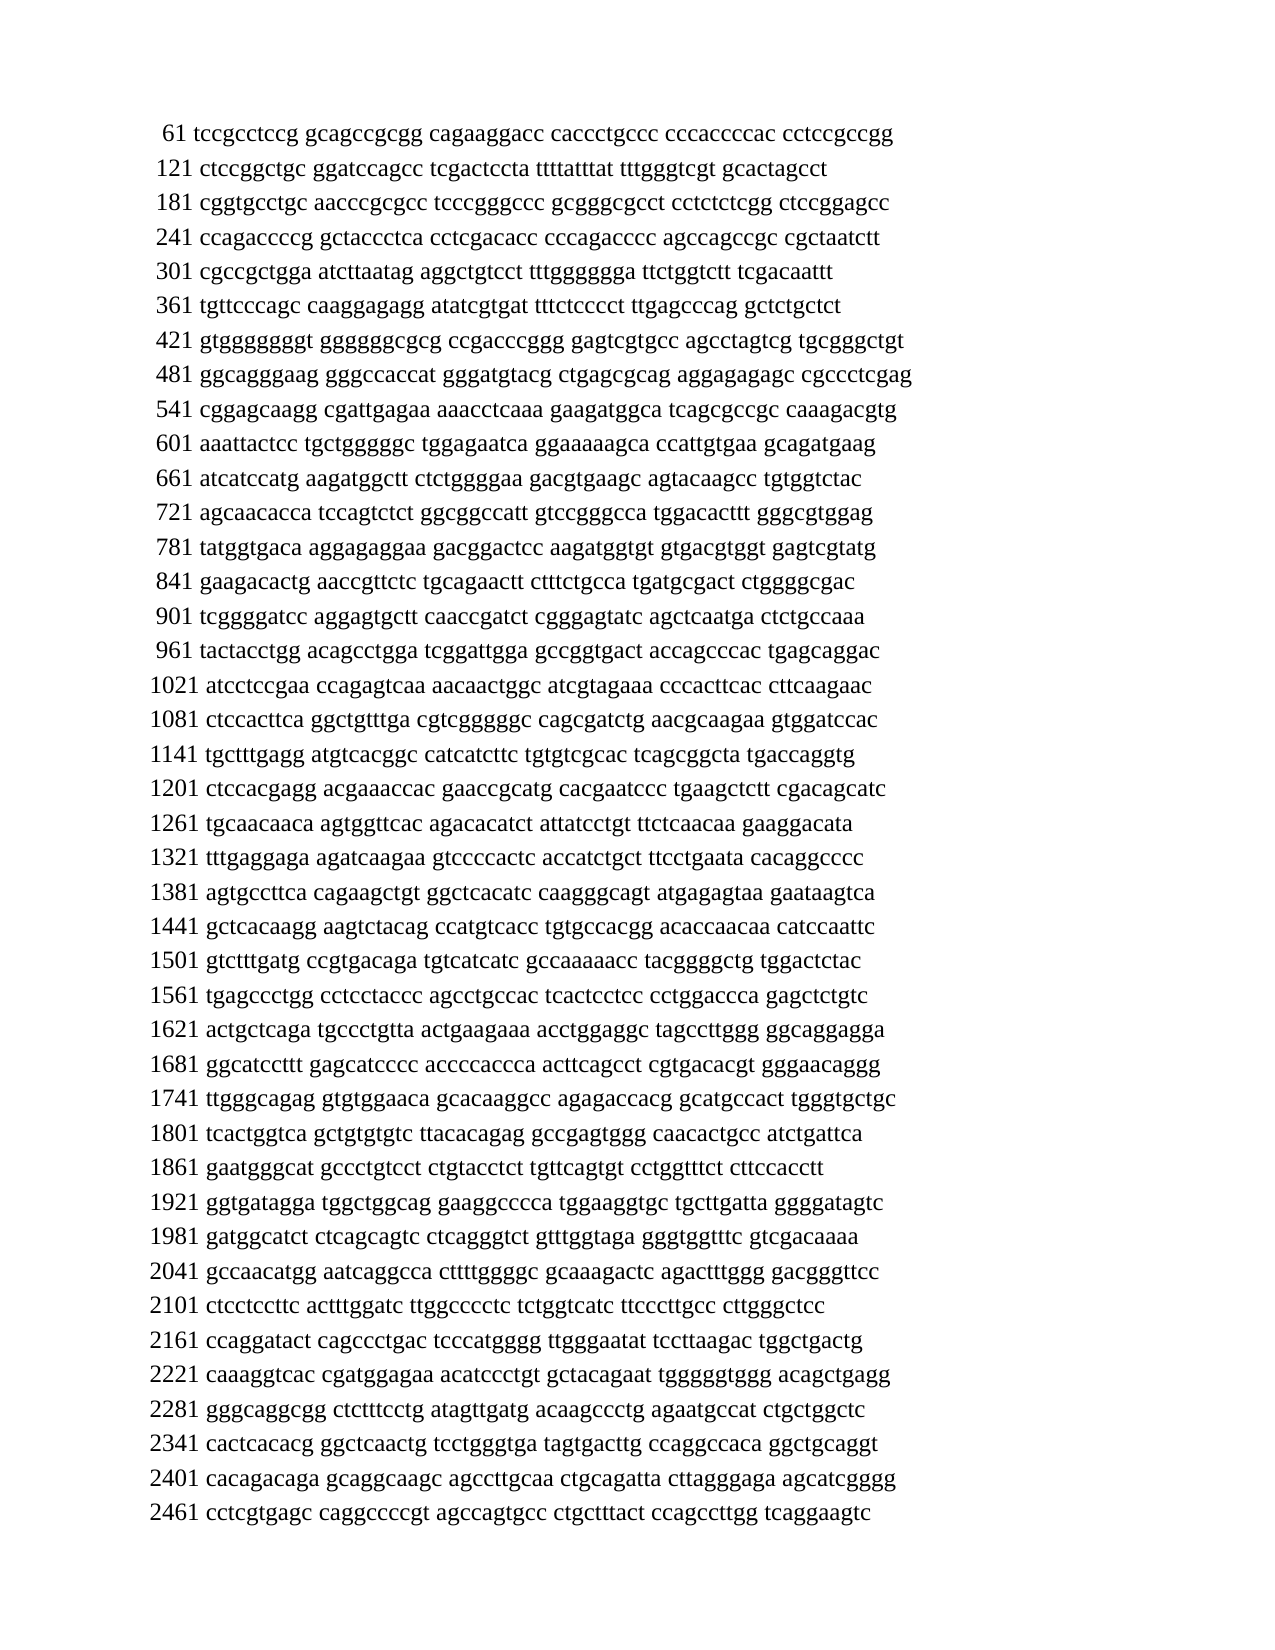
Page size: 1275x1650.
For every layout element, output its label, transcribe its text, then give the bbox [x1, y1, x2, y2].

text 1321 tttgaggaga agatcaagaa gtccccactc accatctgct ttcctgaata cacaggcccc [118, 842, 1157, 871]
text 661 atcatccatg aagatggctt ctctggggaa gacgtgaagc agtacaagcc tgtggtctac [118, 463, 1157, 492]
text 2401 cacagacaga gcaggcaagc agccttgcaa ctgcagatta cttagggaga agcatcgggg [118, 1463, 1157, 1492]
text 2161 ccaggatact cagccctgac tcccatgggg ttgggaatat tccttaagac tggctgactg [118, 1325, 1157, 1354]
text 901 tcggggatcc aggagtgctt caaccgatct cgggagtatc agctcaatga ctctgccaaa [118, 601, 1157, 629]
text 241 ccagaccccg gctaccctca cctcgacacc cccagacccc agccagccgc cgctaatctt [118, 222, 1157, 250]
text 481 ggcagggaag gggccaccat gggatgtacg ctgagcgcag aggagagagc cgccctcgag [118, 359, 1157, 388]
text 1561 tgagccctgg cctcctaccc agcctgccac tcactcctcc cctggaccca gagctctgtc [118, 980, 1157, 1009]
text 1201 ctccacgagg acgaaaccac gaaccgcatg cacgaatccc tgaagctctt cgacagcatc [118, 773, 1157, 802]
text 181 cggtgcctgc aacccgcgcc tcccgggccc gcgggcgcct cctctctcgg ctccggagcc [118, 187, 1157, 216]
text 1681 ggcatccttt gagcatcccc accccaccca acttcagcct cgtgacacgt gggaacaggg [118, 1049, 1157, 1078]
text 1501 gtctttgatg ccgtgacaga tgtcatcatc gccaaaaacc tacggggctg tggactctac [118, 946, 1157, 974]
text 1921 ggtgatagga tggctggcag gaaggcccca tggaaggtgc tgcttgatta ggggatagtc [118, 1187, 1157, 1216]
text 541 cggagcaagg cgattgagaa aaacctcaaa gaagatggca tcagcgccgc caaagacgtg [118, 394, 1157, 423]
text 61 tccgcctccg gcagccgcgg cagaaggacc caccctgccc cccaccccac cctccgccgg [118, 118, 1157, 147]
text 2341 cactcacacg ggctcaactg tcctgggtga tagtgacttg ccaggccaca ggctgcaggt [118, 1428, 1157, 1457]
text 1741 ttgggcagag gtgtggaaca gcacaaggcc agagaccacg gcatgccact tgggtgctgc [118, 1083, 1157, 1112]
text 1801 tcactggtca gctgtgtgtc ttacacagag gccgagtggg caacactgcc atctgattca [118, 1118, 1157, 1147]
text 1081 ctccacttca ggctgtttga cgtcgggggc cagcgatctg aacgcaagaa gtggatccac [118, 704, 1157, 733]
text 1381 agtgccttca cagaagctgt ggctcacatc caagggcagt atgagagtaa gaataagtca [118, 877, 1157, 905]
text 1981 gatggcatct ctcagcagtc ctcagggtct gtttggtaga gggtggtttc gtcgacaaaa [118, 1221, 1157, 1250]
text 2461 cctcgtgagc caggccccgt agccagtgcc ctgctttact ccagccttgg tcaggaagtc [118, 1497, 1157, 1526]
text 961 tactacctgg acagcctgga tcggattgga gccggtgact accagcccac tgagcaggac [118, 635, 1157, 664]
text 121 ctccggctgc ggatccagcc tcgactccta ttttatttat tttgggtcgt gcactagcct [118, 153, 1157, 181]
text 1861 gaatgggcat gccctgtcct ctgtacctct tgttcagtgt cctggtttct cttccacctt [118, 1152, 1157, 1181]
text 1021 atcctccgaa ccagagtcaa aacaactggc atcgtagaaa cccacttcac cttcaagaac [118, 670, 1157, 698]
text 2281 gggcaggcgg ctctttcctg atagttgatg acaagccctg agaatgccat ctgctggctc [118, 1394, 1157, 1423]
text 2041 gccaacatgg aatcaggcca cttttggggc gcaaagactc agactttggg gacgggttcc [118, 1256, 1157, 1285]
text 2101 ctcctccttc actttggatc ttggcccctc tctggtcatc ttcccttgcc cttgggctcc [118, 1290, 1157, 1319]
text 1141 tgctttgagg atgtcacggc catcatcttc tgtgtcgcac tcagcggcta tgaccaggtg [118, 739, 1157, 767]
text 1261 tgcaacaaca agtggttcac agacacatct attatcctgt ttctcaacaa gaaggacata [118, 808, 1157, 836]
text 301 cgccgctgga atcttaatag aggctgtcct tttgggggga ttctggtctt tcgacaattt [118, 256, 1157, 285]
text 601 aaattactcc tgctgggggc tggagaatca ggaaaaagca ccattgtgaa gcagatgaag [118, 428, 1157, 457]
text 2221 caaaggtcac cgatggagaa acatccctgt gctacagaat tgggggtggg acagctgagg [118, 1359, 1157, 1388]
text 721 agcaacacca tccagtctct ggcggccatt gtccgggcca tggacacttt gggcgtggag [118, 497, 1157, 526]
text 421 gtgggggggt ggggggcgcg ccgacccggg gagtcgtgcc agcctagtcg tgcgggctgt [118, 325, 1157, 354]
text 1441 gctcacaagg aagtctacag ccatgtcacc tgtgccacgg acaccaacaa catccaattc [118, 911, 1157, 940]
text 841 gaagacactg aaccgttctc tgcagaactt ctttctgcca tgatgcgact ctggggcgac [118, 566, 1157, 595]
text 781 tatggtgaca aggagaggaa gacggactcc aagatggtgt gtgacgtggt gagtcgtatg [118, 532, 1157, 561]
text 361 tgttcccagc caaggagagg atatcgtgat tttctcccct ttgagcccag gctctgctct [118, 291, 1157, 319]
text 1621 actgctcaga tgccctgtta actgaagaaa acctggaggc tagccttggg ggcaggagga [118, 1014, 1157, 1043]
